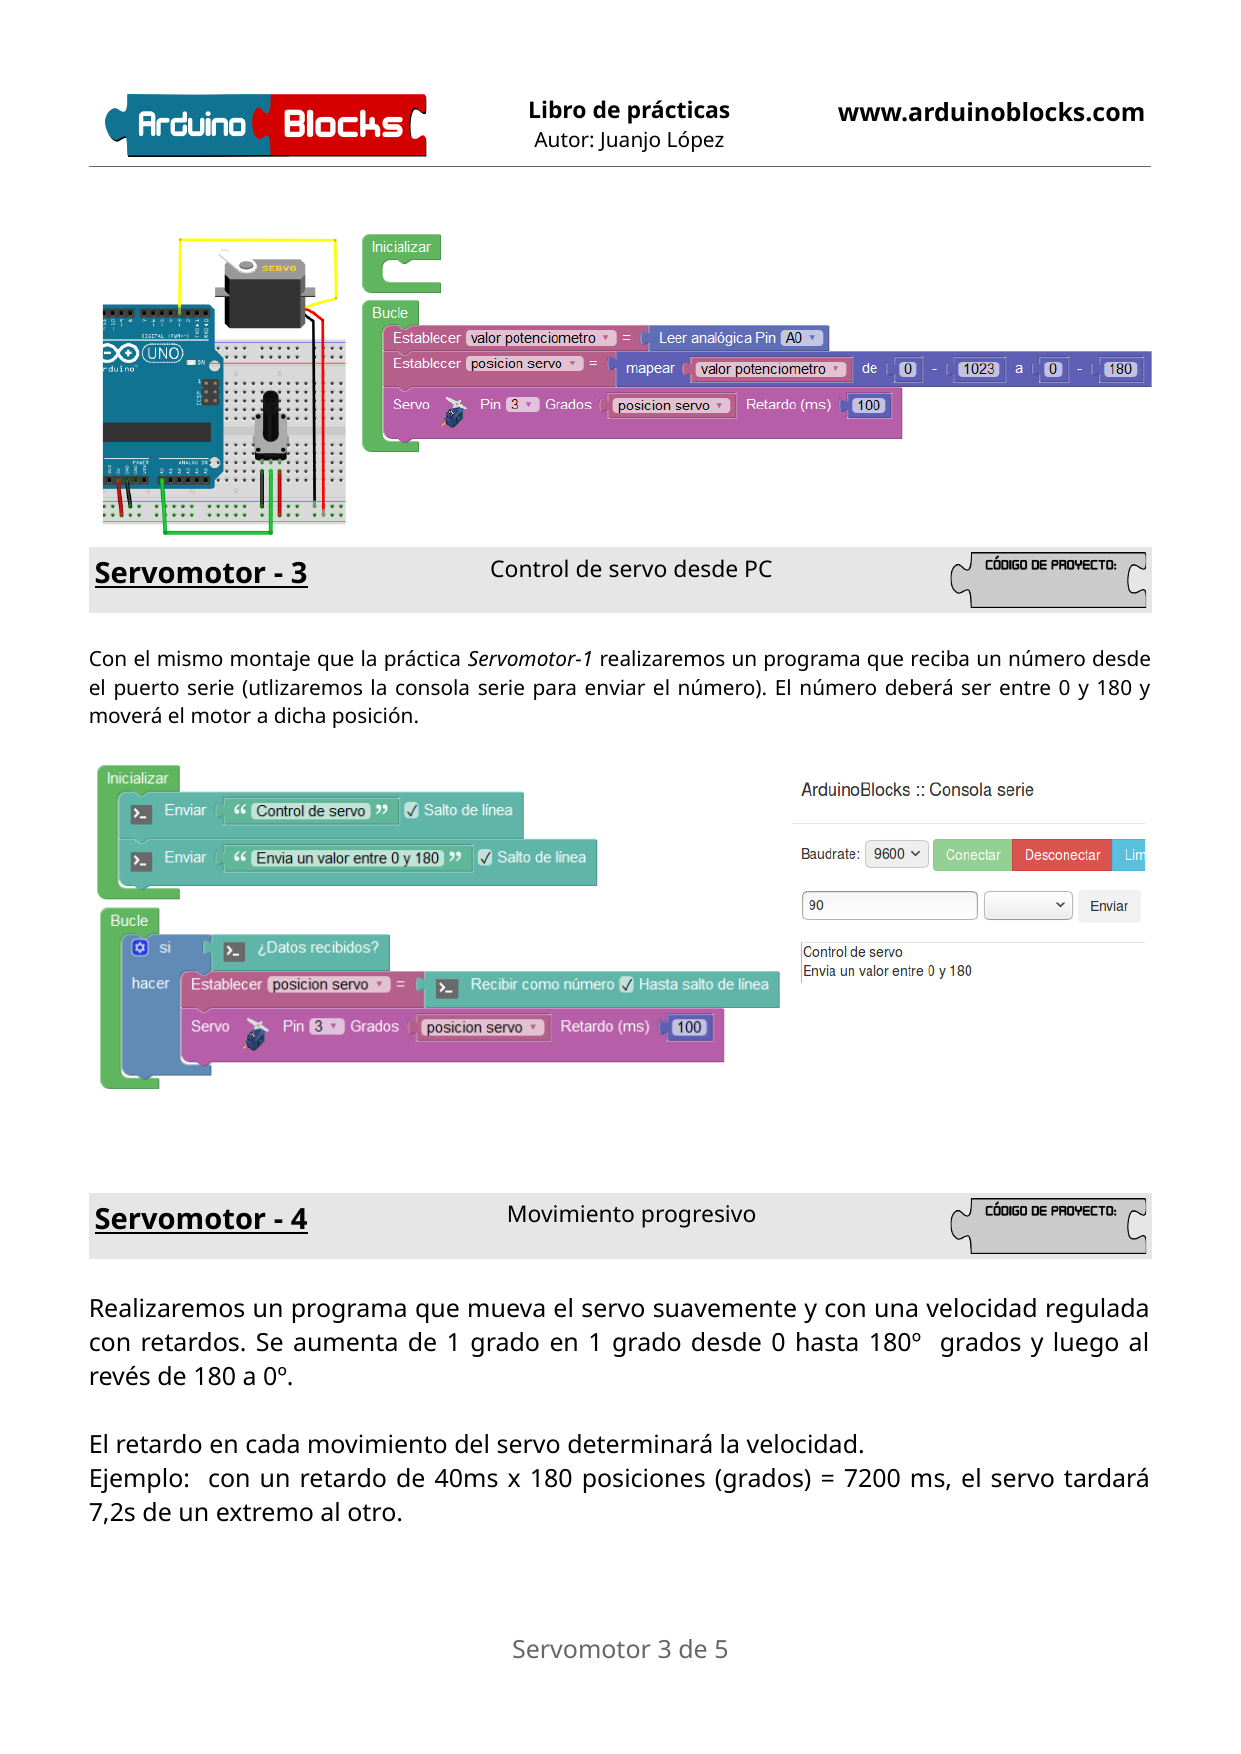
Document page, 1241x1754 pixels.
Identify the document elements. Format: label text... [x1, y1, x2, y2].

table_header [945, 547, 1152, 613]
text Ejemplo: con un retardo de 40ms x 180 posiciones (grados) = 7200 ms, el servo tardará 7,2s de un extremo al otro. [88, 1461, 1152, 1529]
table_header [786, 758, 1151, 1130]
picture [950, 552, 1147, 608]
picture [102, 230, 346, 541]
picture [791, 764, 1146, 983]
table_header [89, 224, 360, 547]
table_header Servomotor - 3 [89, 547, 318, 613]
picture [950, 1198, 1147, 1254]
picture [359, 230, 1152, 453]
table_header [360, 224, 1151, 230]
table_header Servomotor - 4 [89, 1193, 318, 1259]
table_header [360, 453, 1151, 547]
text Realizaremos un programa que mueva el servo suavemente y con una velocidad regulada con retardos. Se aumenta de 1 grado en 1 grado desde 0 hasta 180º grados y luego al revés de 180 a 0º. [88, 1290, 1152, 1392]
table_header [945, 1193, 1152, 1259]
table_header [89, 758, 786, 1130]
picture [105, 94, 427, 157]
picture [94, 764, 781, 1091]
text El retardo en cada movimiento del servo determinará la velocidad. [88, 1426, 1152, 1461]
table_header Control de servo desde PC [318, 547, 945, 613]
text Con el mismo montaje que la práctica Servomotor-1 realizaremos un programa que reciba un número desde el puerto serie (utlizaremos la consola serie para enviar el número). El número deberá ser entre 0 y 180 y moverá el motor a dicha posición. [88, 644, 1152, 730]
table_header Movimiento progresivo [318, 1193, 945, 1259]
